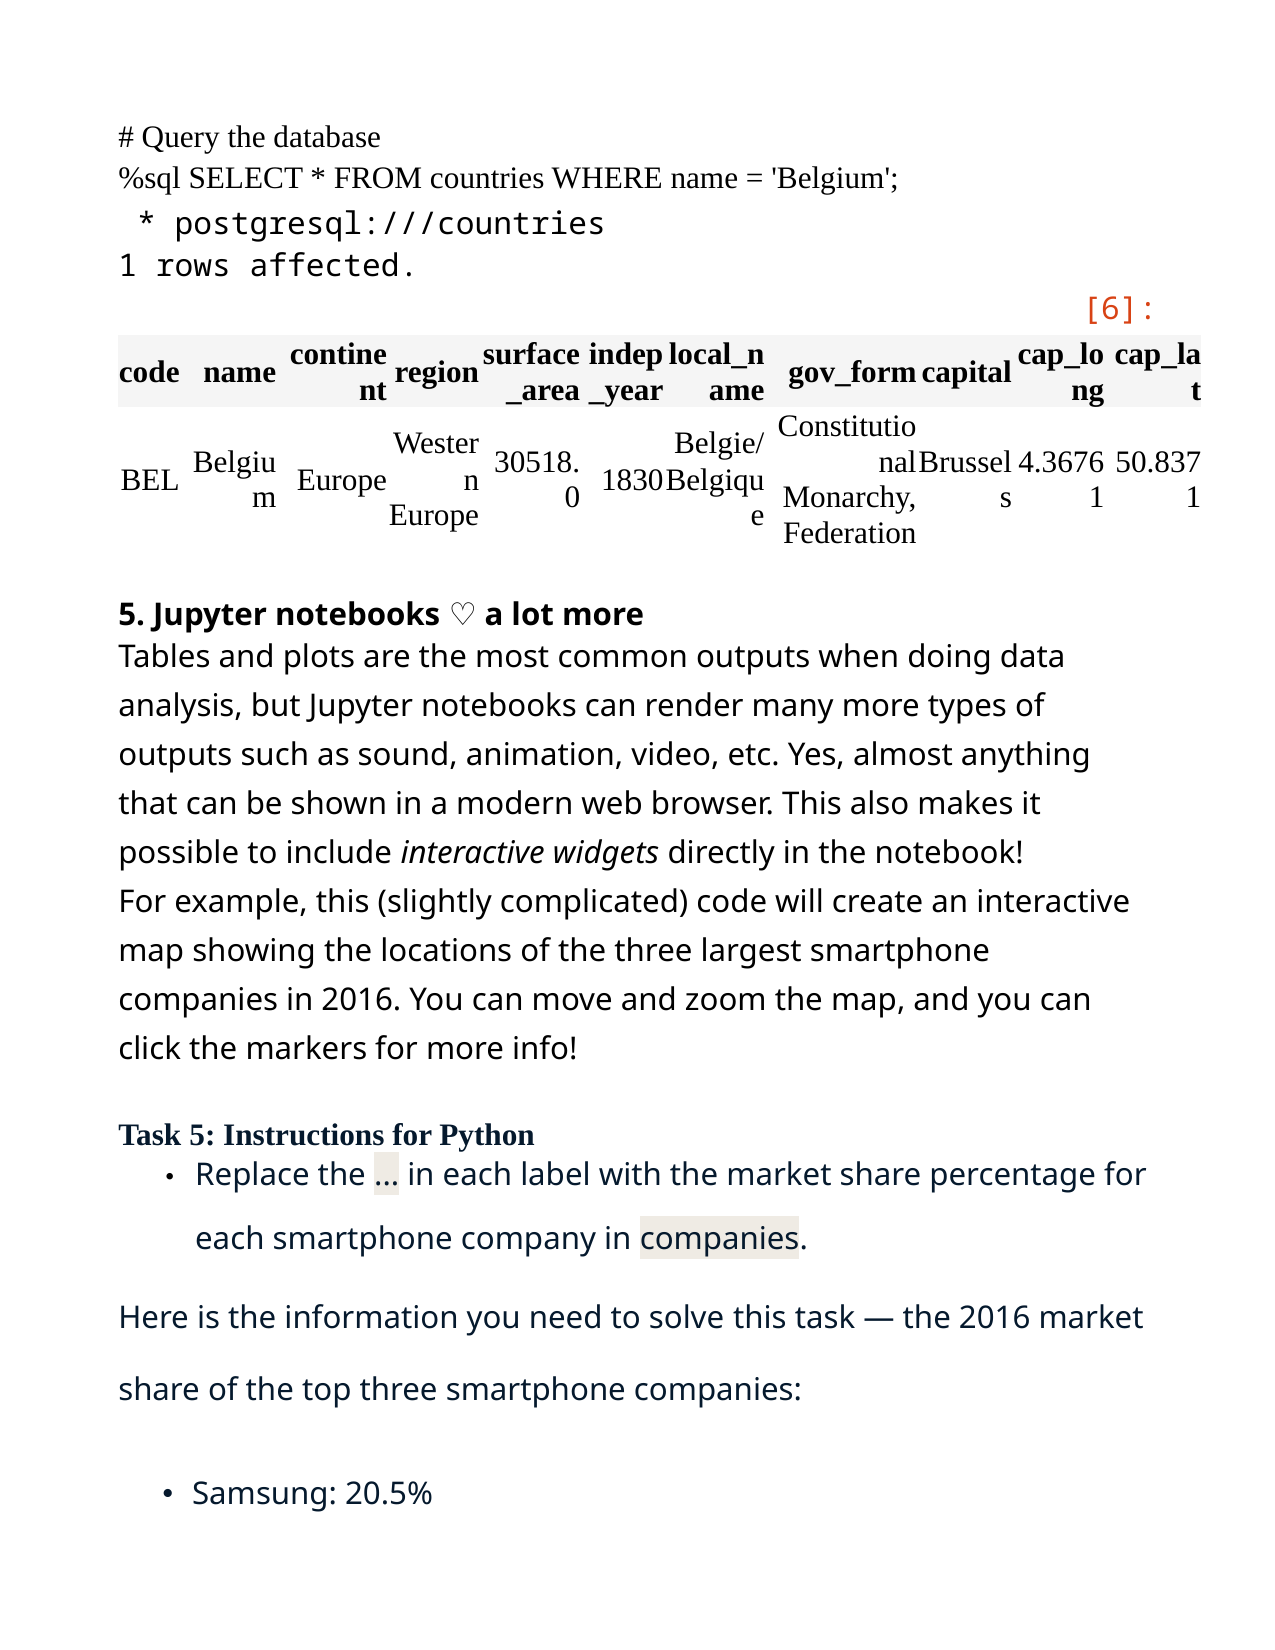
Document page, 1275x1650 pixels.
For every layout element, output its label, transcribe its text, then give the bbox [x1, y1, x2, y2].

table_header cap_lat [1104, 335, 1201, 407]
table_cell Constitutional Monarchy, Federation [764, 407, 916, 551]
table_cell BEL [118, 407, 179, 551]
text %sql SELECT * FROM countries WHERE name = 'Belgium'; [118, 159, 1157, 195]
table_header code [118, 335, 179, 407]
table_header cap_long [1012, 335, 1104, 407]
table_header capital [916, 335, 1012, 407]
table_cell Europe [276, 407, 387, 551]
list Replace the ... in each label with the market share percentage for each smartphone company in companies. [165, 1152, 1151, 1259]
text 1 rows affected. [118, 243, 1157, 286]
table_header name [179, 335, 276, 407]
table_cell Belgie/Belgique [663, 407, 764, 551]
subtitle Task 5: Instructions for Python [118, 1116, 1157, 1152]
table_cell 30518.0 [479, 407, 580, 551]
table_header gov_form [764, 335, 916, 407]
table_header region [387, 335, 479, 407]
text [6]: [118, 286, 1157, 329]
table_cell Brussels [916, 407, 1012, 551]
list Samsung: 20.5% [162, 1471, 1157, 1513]
table_header indep_year [580, 335, 663, 407]
table_cell 1830 [580, 407, 663, 551]
text Here is the information you need to solve this task — the 2016 market share of the top three smartphone companies: [118, 1294, 1157, 1409]
table_header surface_area [479, 335, 580, 407]
text * postgresql:///countries [118, 201, 1157, 243]
table_header local_name [663, 335, 764, 407]
text # Query the database [118, 118, 1157, 154]
subtitle 5. Jupyter notebooks ♡ a lot more [118, 592, 1157, 634]
table_header continent [276, 335, 387, 407]
table_cell 50.8371 [1104, 407, 1201, 551]
table_cell Western Europe [387, 407, 479, 551]
text For example, this (slightly complicated) code will create an interactive map showing the locations of the three largest smartphone companies in 2016. You can move and zoom the map, and you can click the markers for more info! [118, 879, 1157, 1069]
text Tables and plots are the most common outputs when doing data analysis, but Jupyter notebooks can render many more types of outputs such as sound, animation, video, etc. Yes, almost anything that can be shown in a modern web browser. This also makes it possible to include interactive widgets directly in the notebook! [118, 634, 1157, 873]
table_cell 4.36761 [1012, 407, 1104, 551]
table_cell Belgium [179, 407, 276, 551]
